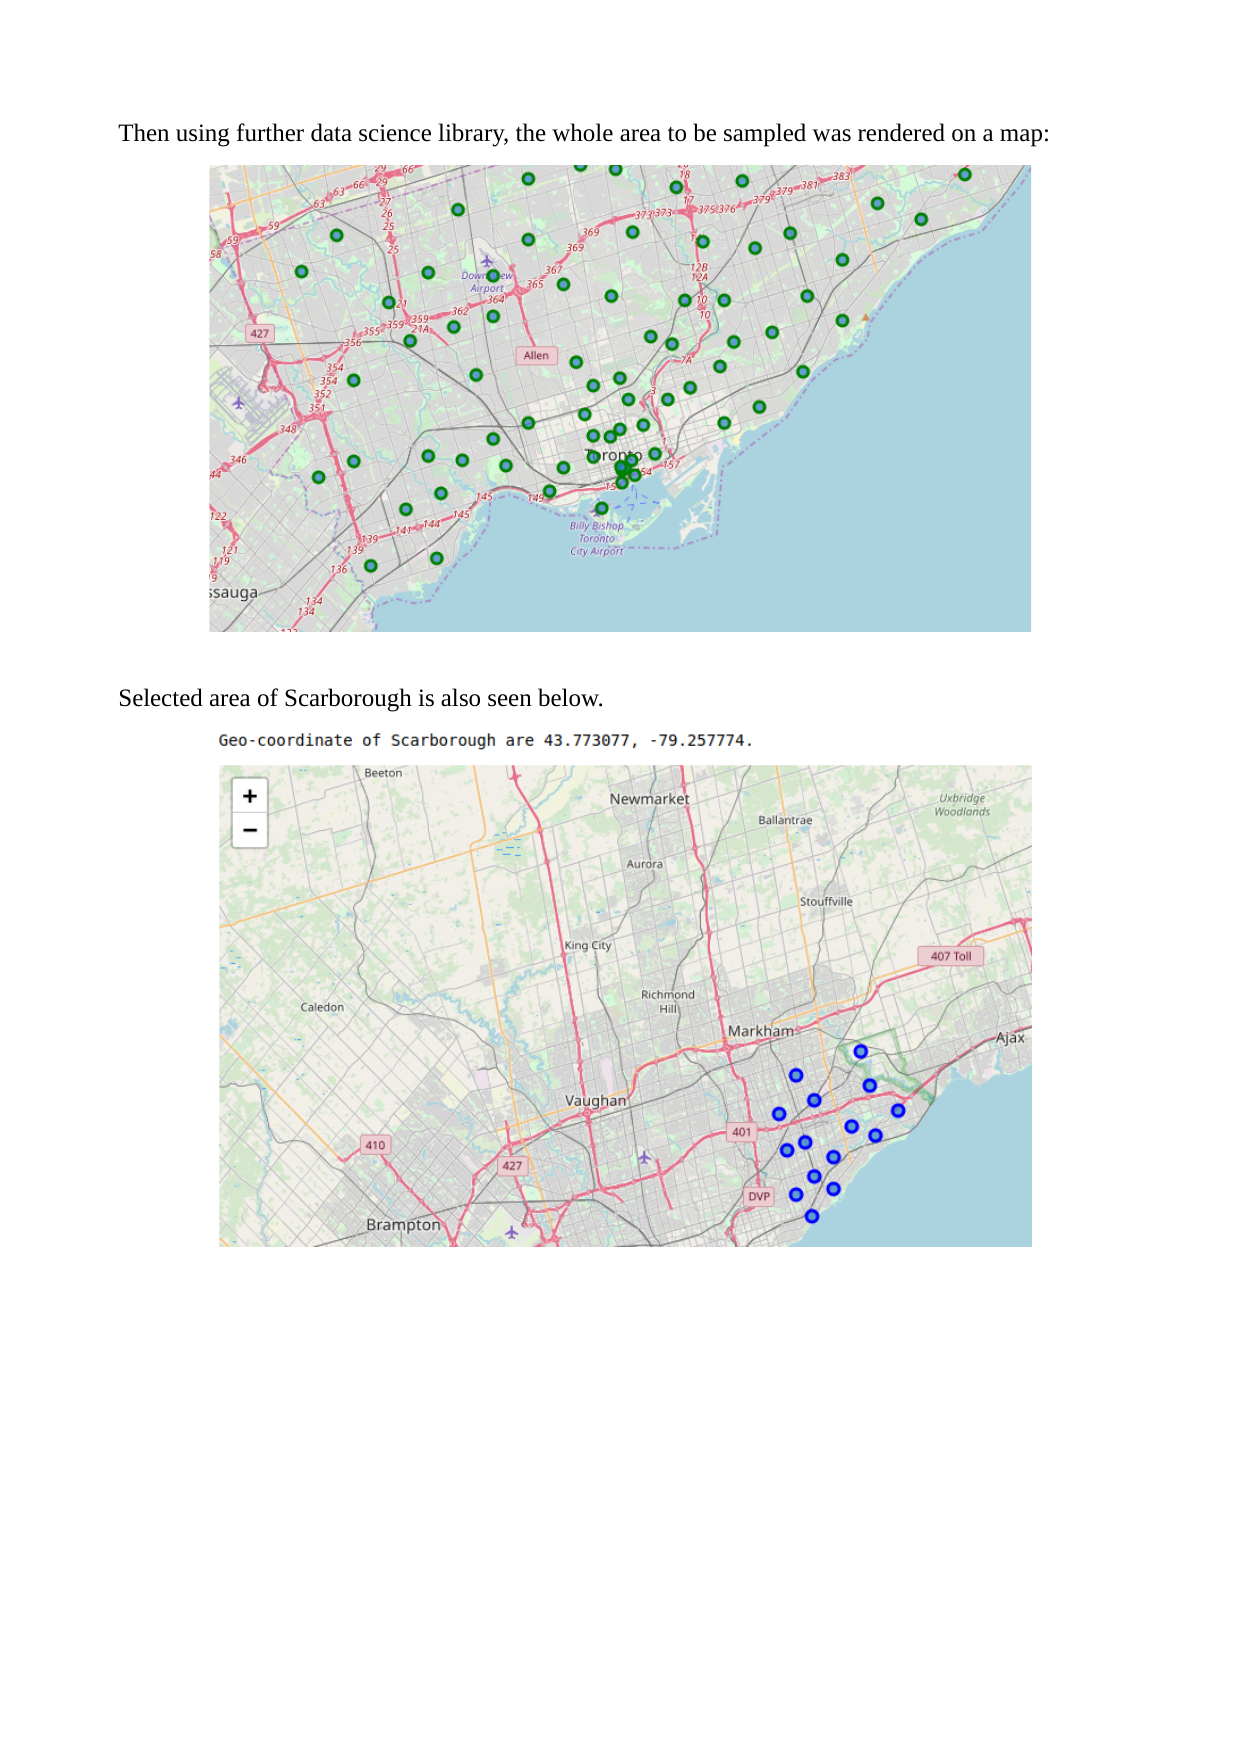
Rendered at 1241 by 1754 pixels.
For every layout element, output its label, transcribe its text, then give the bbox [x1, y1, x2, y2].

text Selected area of Scarborough is also seen below. [118, 683, 1122, 712]
picture [209, 165, 1032, 632]
text Then using further data science library, the whole area to be sampled was rendered on a map: [118, 118, 1122, 147]
picture [208, 730, 1032, 1247]
